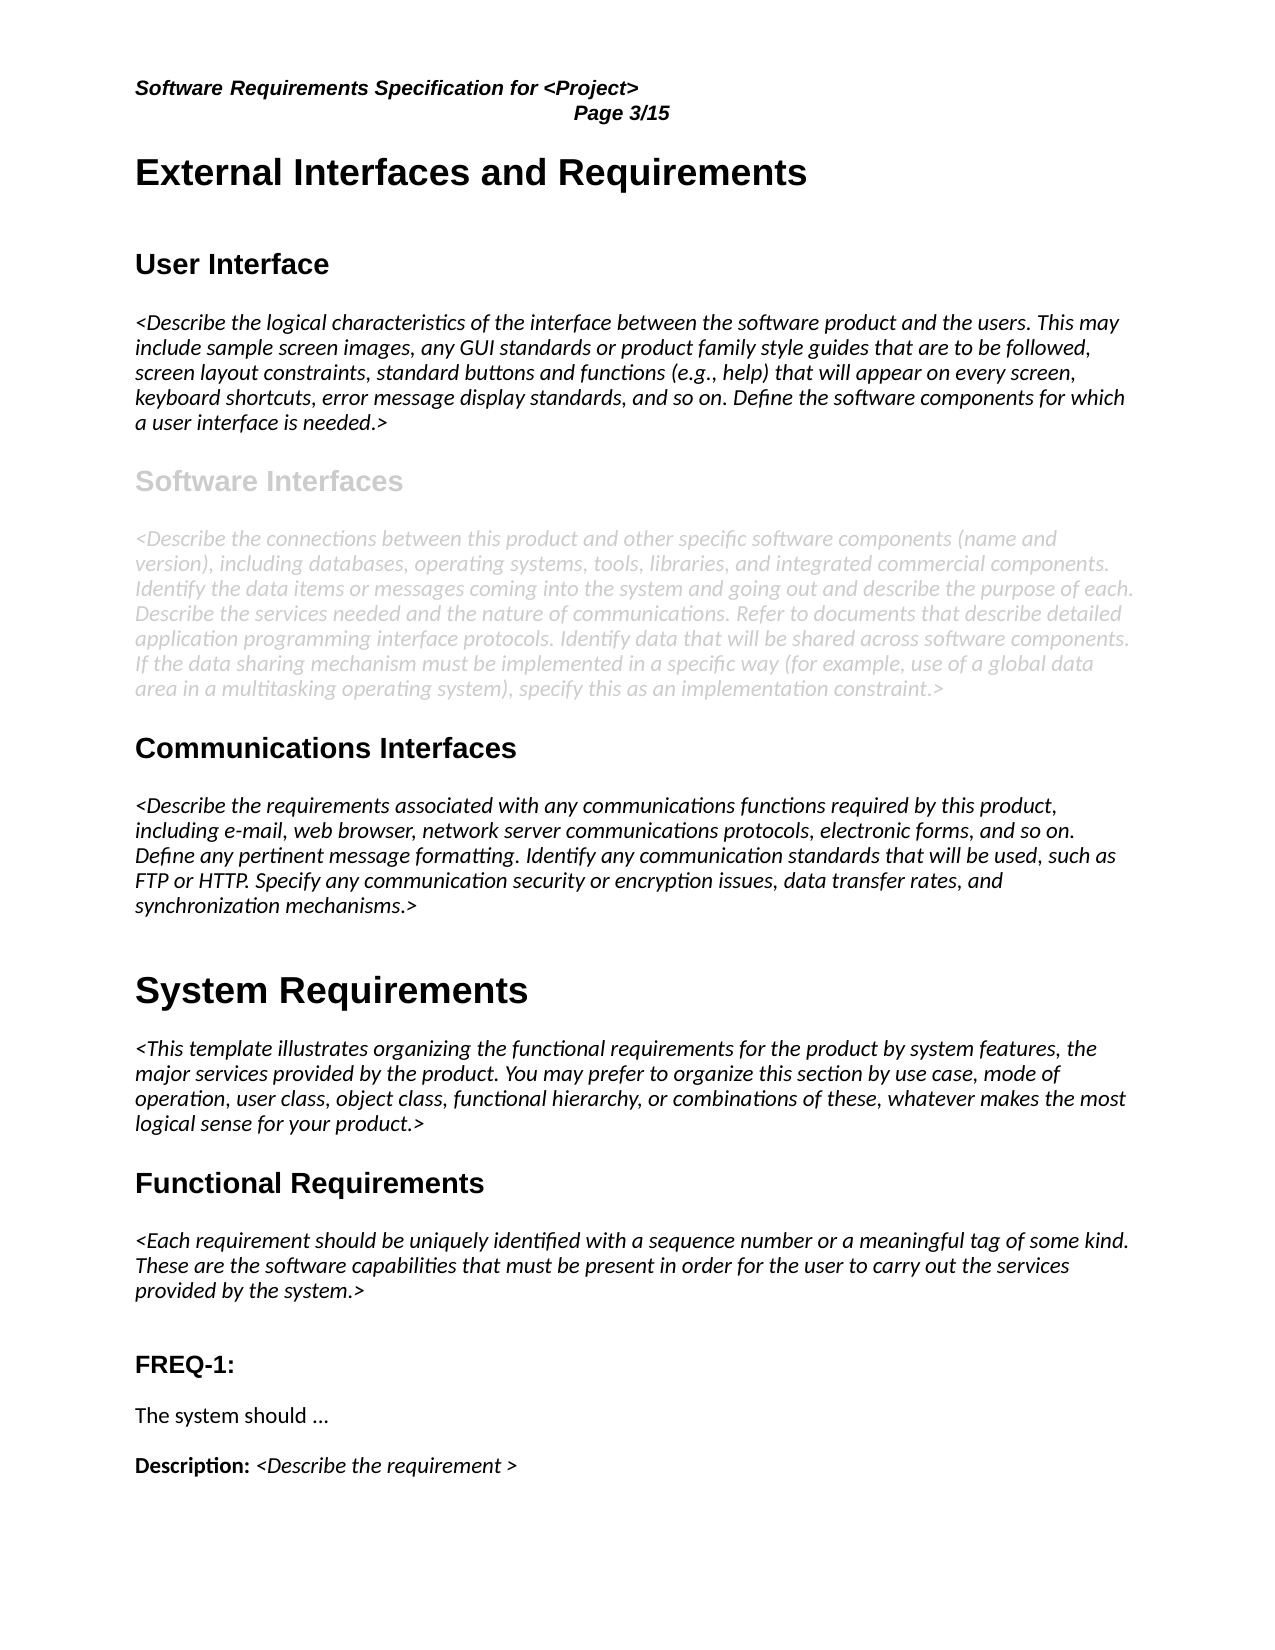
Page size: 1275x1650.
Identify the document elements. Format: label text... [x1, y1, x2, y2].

subtitle Communications Interfaces [135, 731, 1140, 764]
text <Describe the connections between this product and other specific software components (name and version), including databases, operating systems, tools, libraries, and integrated commercial components. Identify the data items or messages coming into the system and going out and describe the purpose of each. Describe the services needed and the nature of communications. Refer to documents that describe detailed application programming interface protocols. Identify data that will be shared across software components. If the data sharing mechanism must be implemented in a specific way (for example, use of a global data area in a multitasking operating system), specify this as an implementation constraint.> [135, 527, 1140, 702]
text <Each requirement should be uniquely identified with a sequence number or a meaningful tag of some kind. These are the software capabilities that must be present in order for the user to carry out the services provided by the system.> [135, 1229, 1140, 1304]
subtitle Functional Requirements [135, 1166, 1140, 1199]
subtitle User Interface [135, 247, 1140, 281]
subtitle FREQ-1: [135, 1354, 1140, 1379]
subtitle External Interfaces and Requirements [135, 150, 1140, 193]
text <This template illustrates organizing the functional requirements for the product by system features, the major services provided by the product. You may prefer to organize this section by use case, mode of operation, user class, object class, functional hierarchy, or combinations of these, whatever makes the most logical sense for your product.> [135, 1037, 1140, 1137]
subtitle System Requirements [135, 969, 1140, 1012]
subtitle Software Interfaces [135, 464, 1140, 498]
text The system should ... [135, 1404, 1140, 1429]
text <Describe the requirements associated with any communications functions required by this product, including e-mail, web browser, network server communications protocols, electronic forms, and so on. Define any pertinent message formatting. Identify any communication standards that will be used, such as FTP or HTTP. Specify any communication security or encryption issues, data transfer rates, and synchronization mechanisms.> [135, 794, 1140, 919]
text Description: <Describe the requirement > [135, 1454, 1140, 1479]
text <Describe the logical characteristics of the interface between the software product and the users. This may include sample screen images, any GUI standards or product family style guides that are to be followed, screen layout constraints, standard buttons and functions (e.g., help) that will appear on every screen, keyboard shortcuts, error message display standards, and so on. Define the software components for which a user interface is needed.> [135, 310, 1140, 435]
